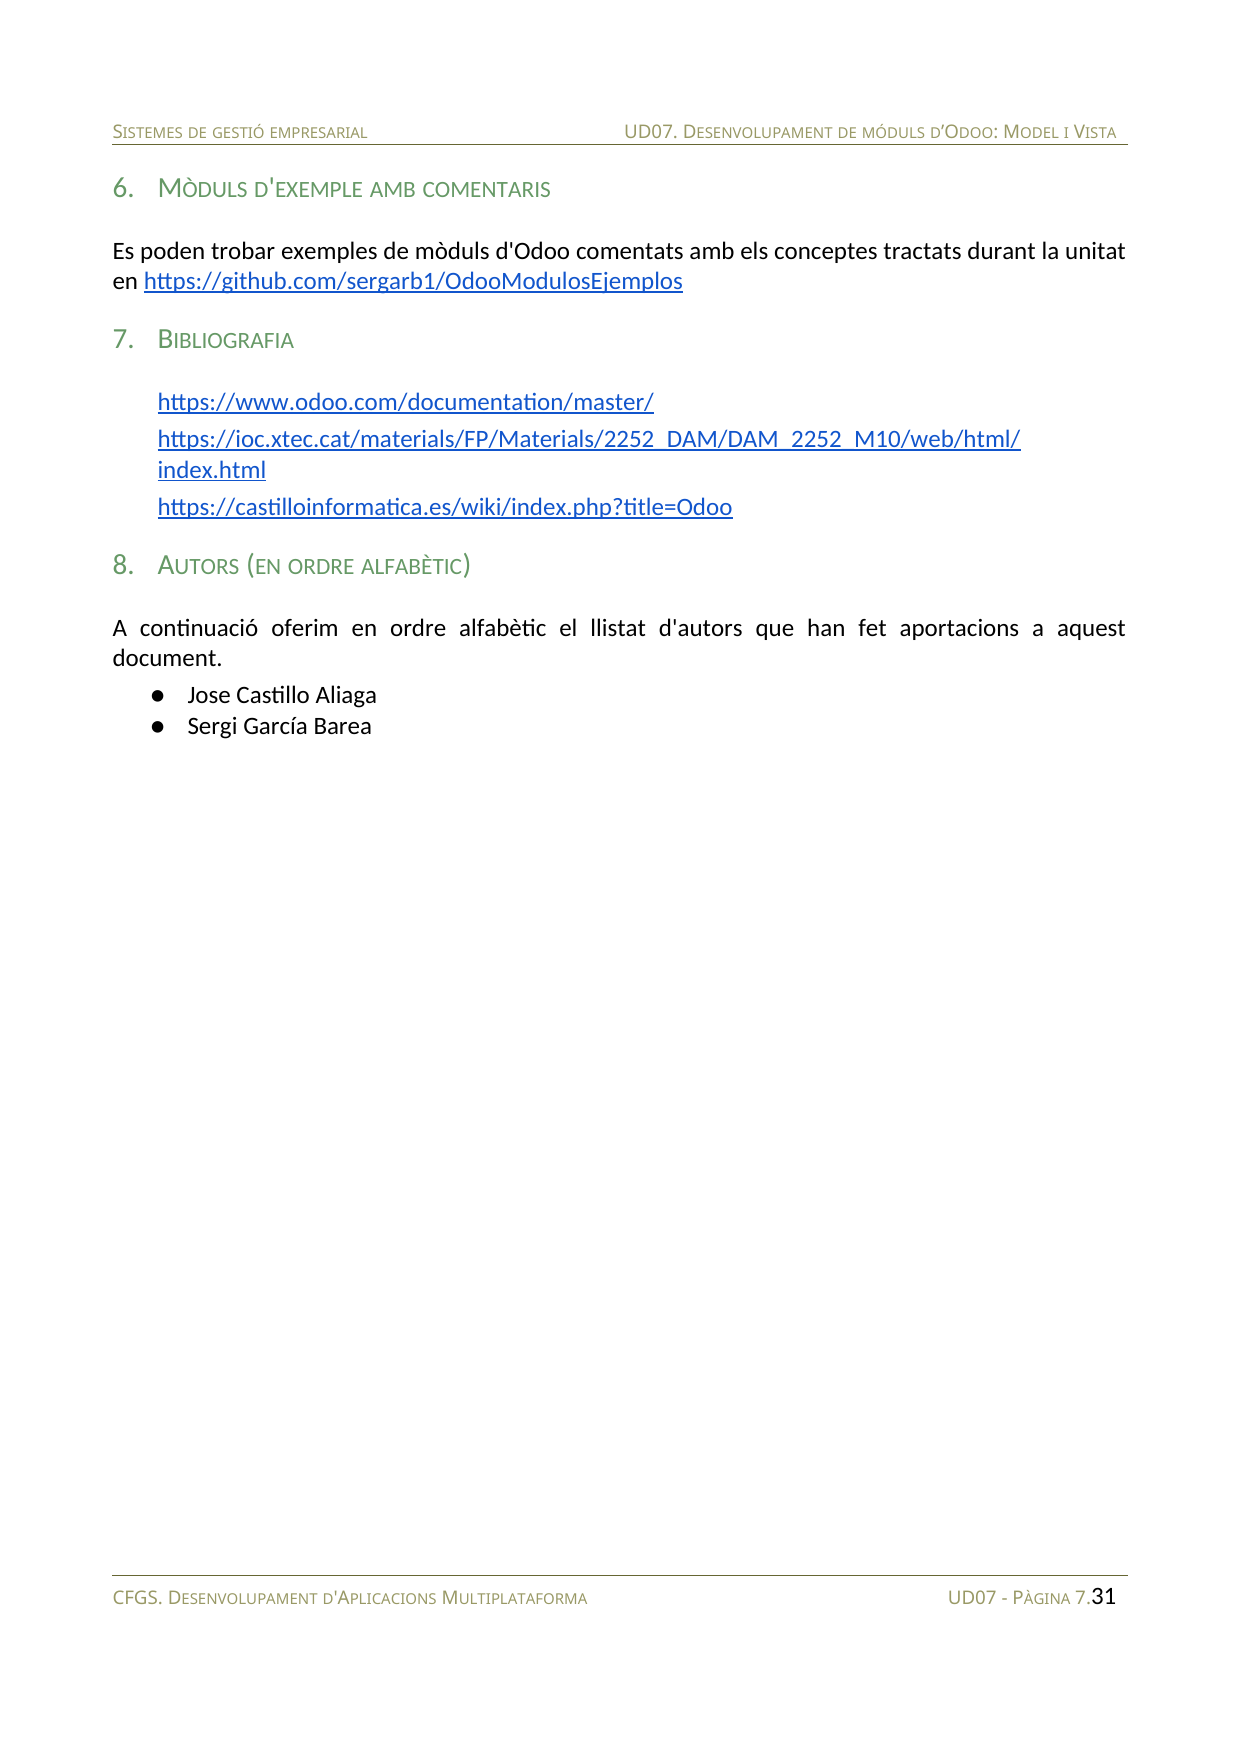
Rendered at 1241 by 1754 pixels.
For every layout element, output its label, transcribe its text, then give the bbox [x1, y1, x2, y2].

subtitle Bibliografia [112, 321, 1128, 356]
text https://castilloinformatica.es/wiki/index.php?title=Odoo [157, 491, 1128, 521]
text https://ioc.xtec.cat/materials/FP/Materials/2252_DAM/DAM_2252_M10/web/html/index.html [157, 423, 1128, 484]
subtitle Mòduls d'exemple amb comentaris [112, 169, 1128, 205]
subtitle Autors (en ordre alfabètic) [112, 546, 1128, 582]
text https://www.odoo.com/documentation/master/ [157, 386, 1128, 417]
text Es poden trobar exemples de mòduls d'Odoo comentats amb els conceptes tractats durant la unitat en https://github.com/sergarb1/OdooModulosEjemplos [112, 235, 1128, 296]
list Jose Castillo Aliaga [150, 679, 1128, 710]
text A continuació oferim en ordre alfabètic el llistat d'autors que han fet aportacions a aquest document. [112, 612, 1128, 673]
list Sergi García Barea [150, 710, 1128, 740]
